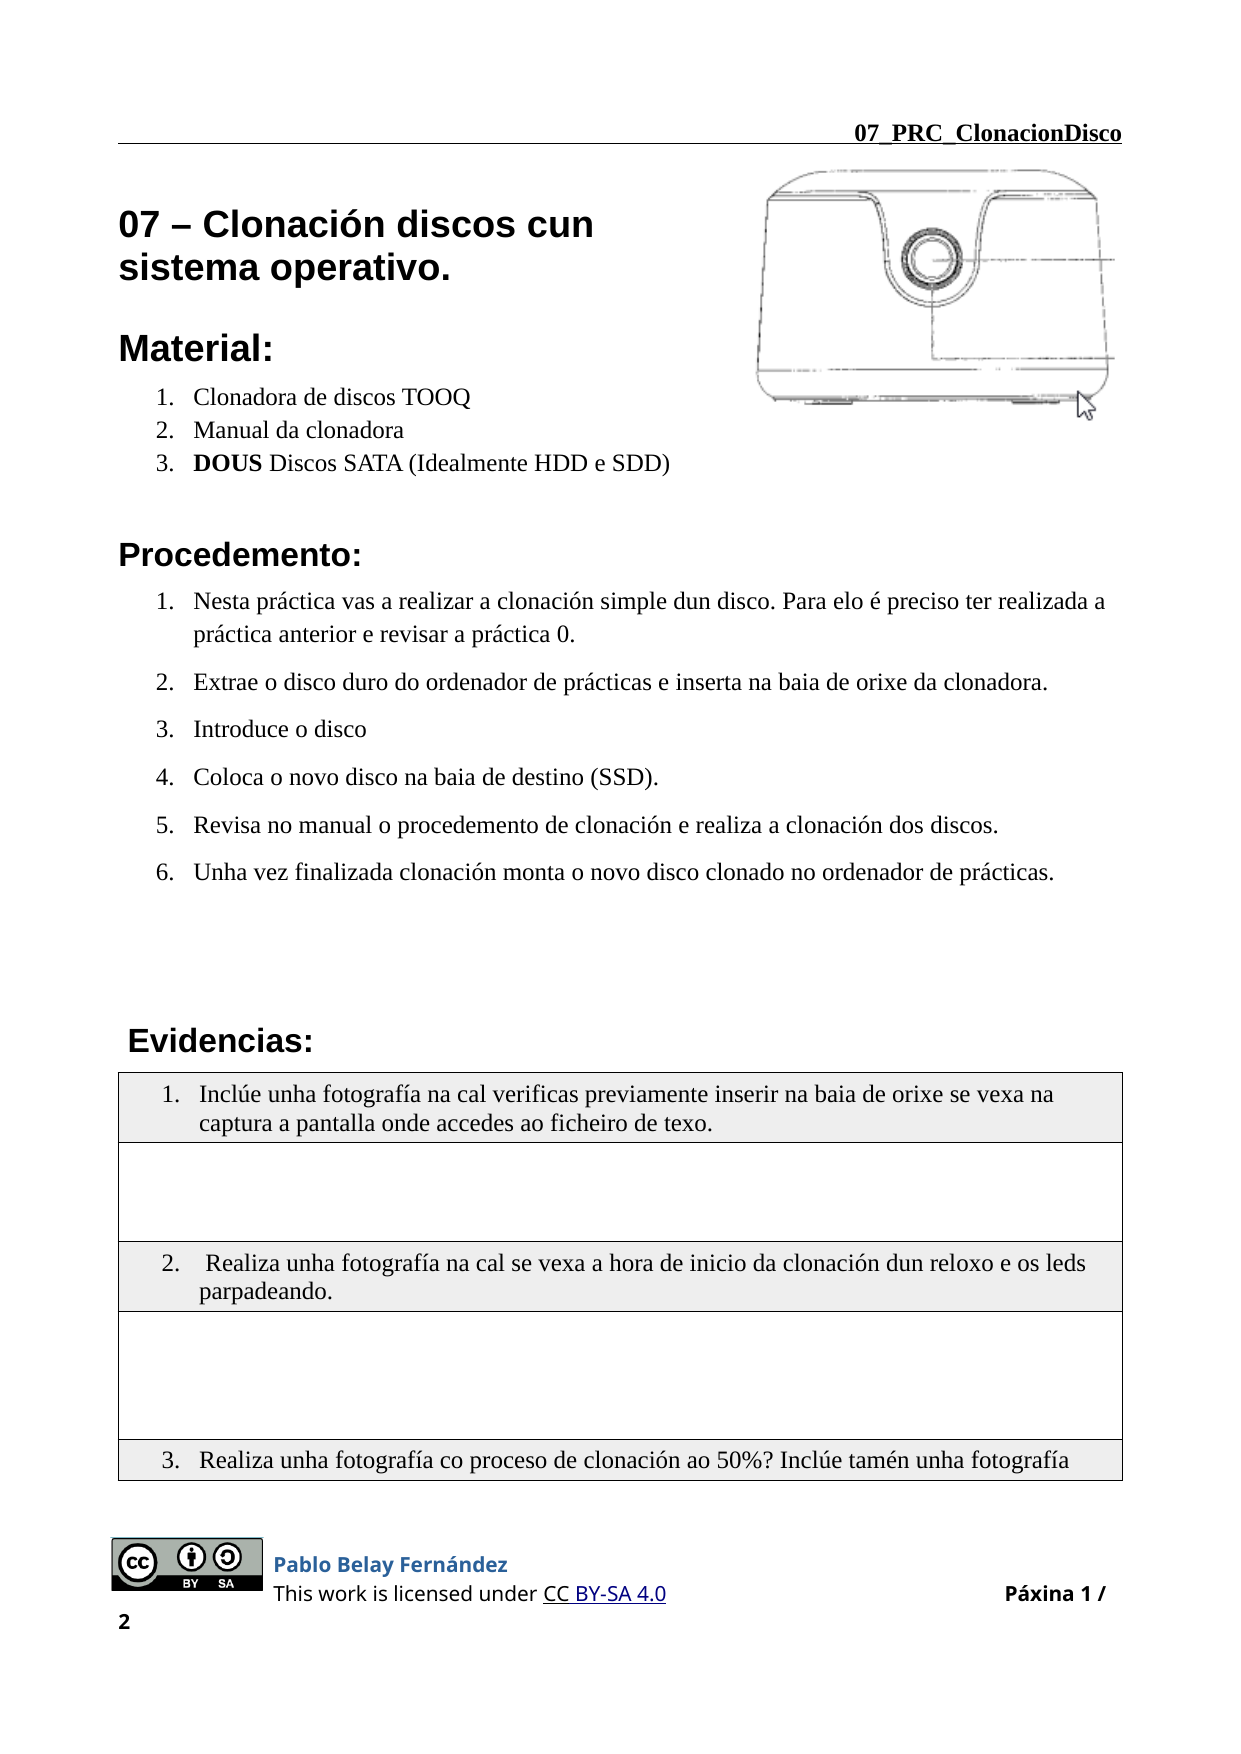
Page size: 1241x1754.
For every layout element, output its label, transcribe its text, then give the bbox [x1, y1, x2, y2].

list Coloca o novo disco na baia de destino (SSD). [156, 762, 1122, 791]
picture [735, 151, 1115, 427]
list Nesta práctica vas a realizar a clonación simple dun disco. Para elo é preciso ter realizada a práctica anterior e revisar a práctica 0. [156, 586, 1122, 648]
table_header Inclúe unha fotografía na cal verificas previamente inserir na baia de orixe se vexa na captura a pantalla onde accedes ao ficheiro de texo. [119, 1073, 1122, 1142]
subtitle Procedemento: [118, 535, 1122, 574]
subtitle 07 – Clonación discos cun sistema operativo. [118, 201, 735, 289]
subtitle Evidencias: [118, 1021, 1122, 1060]
list Clonadora de discos TOOQ [156, 382, 735, 411]
subtitle Material: [118, 326, 735, 370]
list Manual da clonadora [156, 415, 1122, 444]
table_cell Realiza unha fotografía na cal se vexa a hora de inicio da clonación dun reloxo e os leds parpadeando. [119, 1242, 1122, 1311]
list Unha vez finalizada clonación monta o novo disco clonado no ordenador de prácticas. [156, 857, 1122, 886]
list DOUS Discos SATA (Idealmente HDD e SDD) [156, 448, 1122, 477]
table_cell [119, 1143, 1122, 1241]
table_cell [119, 1312, 1122, 1438]
table_cell Realiza unha fotografía co proceso de clonación ao 50%? Inclúe tamén unha fotografía [119, 1440, 1122, 1480]
list Extrae o disco duro do ordenador de prácticas e inserta na baia de orixe da clonadora. [156, 667, 1122, 696]
list Revisa no manual o procedemento de clonación e realiza a clonación dos discos. [156, 810, 1122, 838]
list Introduce o disco [156, 714, 1122, 743]
picture [110, 1536, 264, 1593]
subtitle [1115, 326, 1122, 370]
